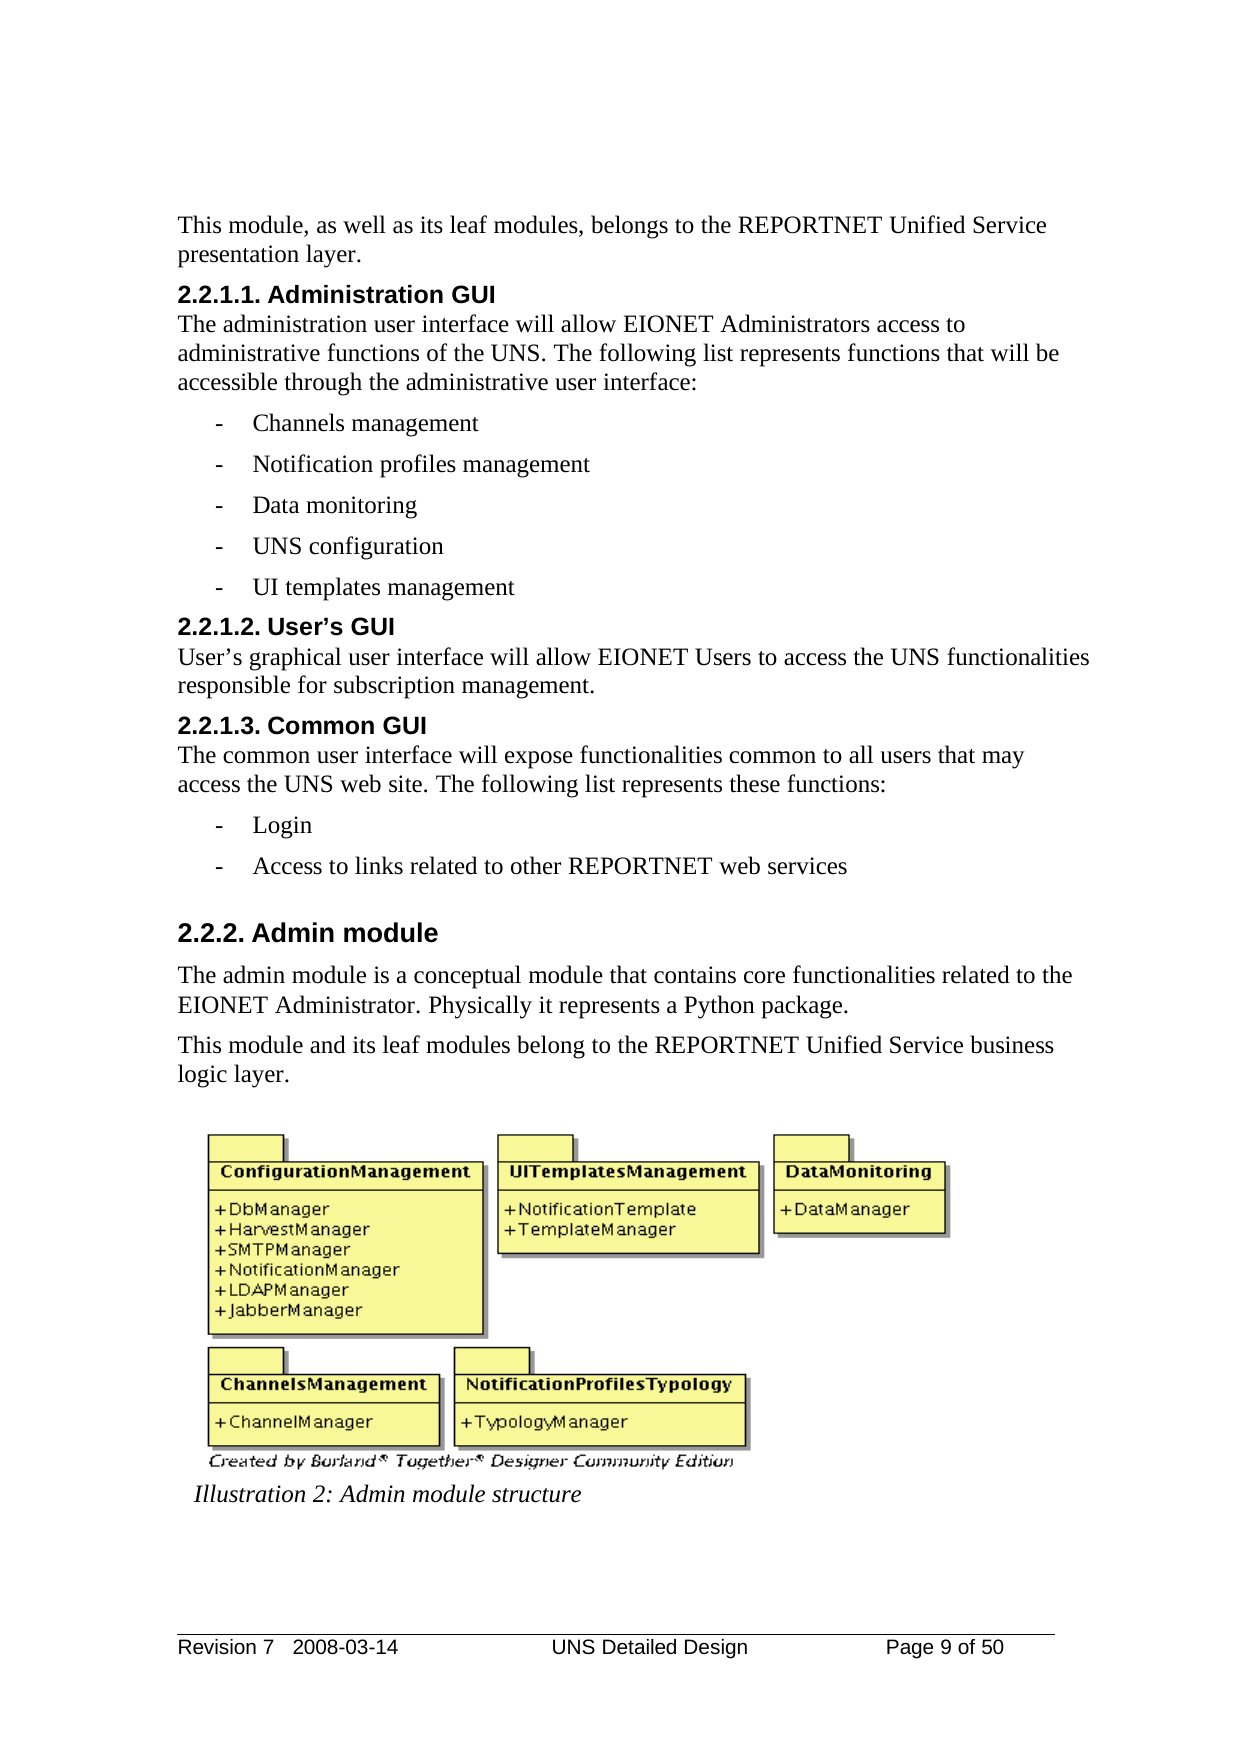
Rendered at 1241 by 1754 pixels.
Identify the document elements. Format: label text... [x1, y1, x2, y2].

picture [193, 1121, 961, 1479]
text The common user interface will expose functionalities common to all users that may access the UNS web site. The following list represents these functions: [177, 740, 1092, 798]
text This module and its leaf modules belong to the REPORTNET Unified Service business logic layer. [177, 1030, 1092, 1088]
text This module, as well as its leaf modules, belongs to the REPORTNET Unified Service presentation layer. [177, 210, 1092, 268]
text The administration user interface will allow EIONET Administrators access to administrative functions of the UNS. The following list represents functions that will be accessible through the administrative user interface: [177, 309, 1092, 396]
subtitle Admin module [177, 917, 1092, 948]
list Access to links related to other REPORTNET web services [215, 851, 1092, 880]
list Notification profiles management [215, 449, 1092, 478]
text The admin module is a conceptual module that contains core functionalities related to the EIONET Administrator. Physically it represents a Python package. [177, 960, 1092, 1018]
list Login [215, 810, 1092, 839]
list UNS configuration [215, 531, 1092, 560]
text Illustration 2: Admin module structure [194, 1479, 961, 1507]
list Data monitoring [215, 490, 1092, 519]
list UI templates management [215, 571, 1092, 601]
subtitle User’s GUI [177, 612, 1092, 641]
text User’s graphical user interface will allow EIONET Users to access the UNS functionalities responsible for subscription management. [177, 641, 1092, 699]
subtitle Common GUI [177, 711, 1092, 740]
subtitle Administration GUI [177, 280, 1092, 309]
list Channels management [215, 408, 1092, 437]
